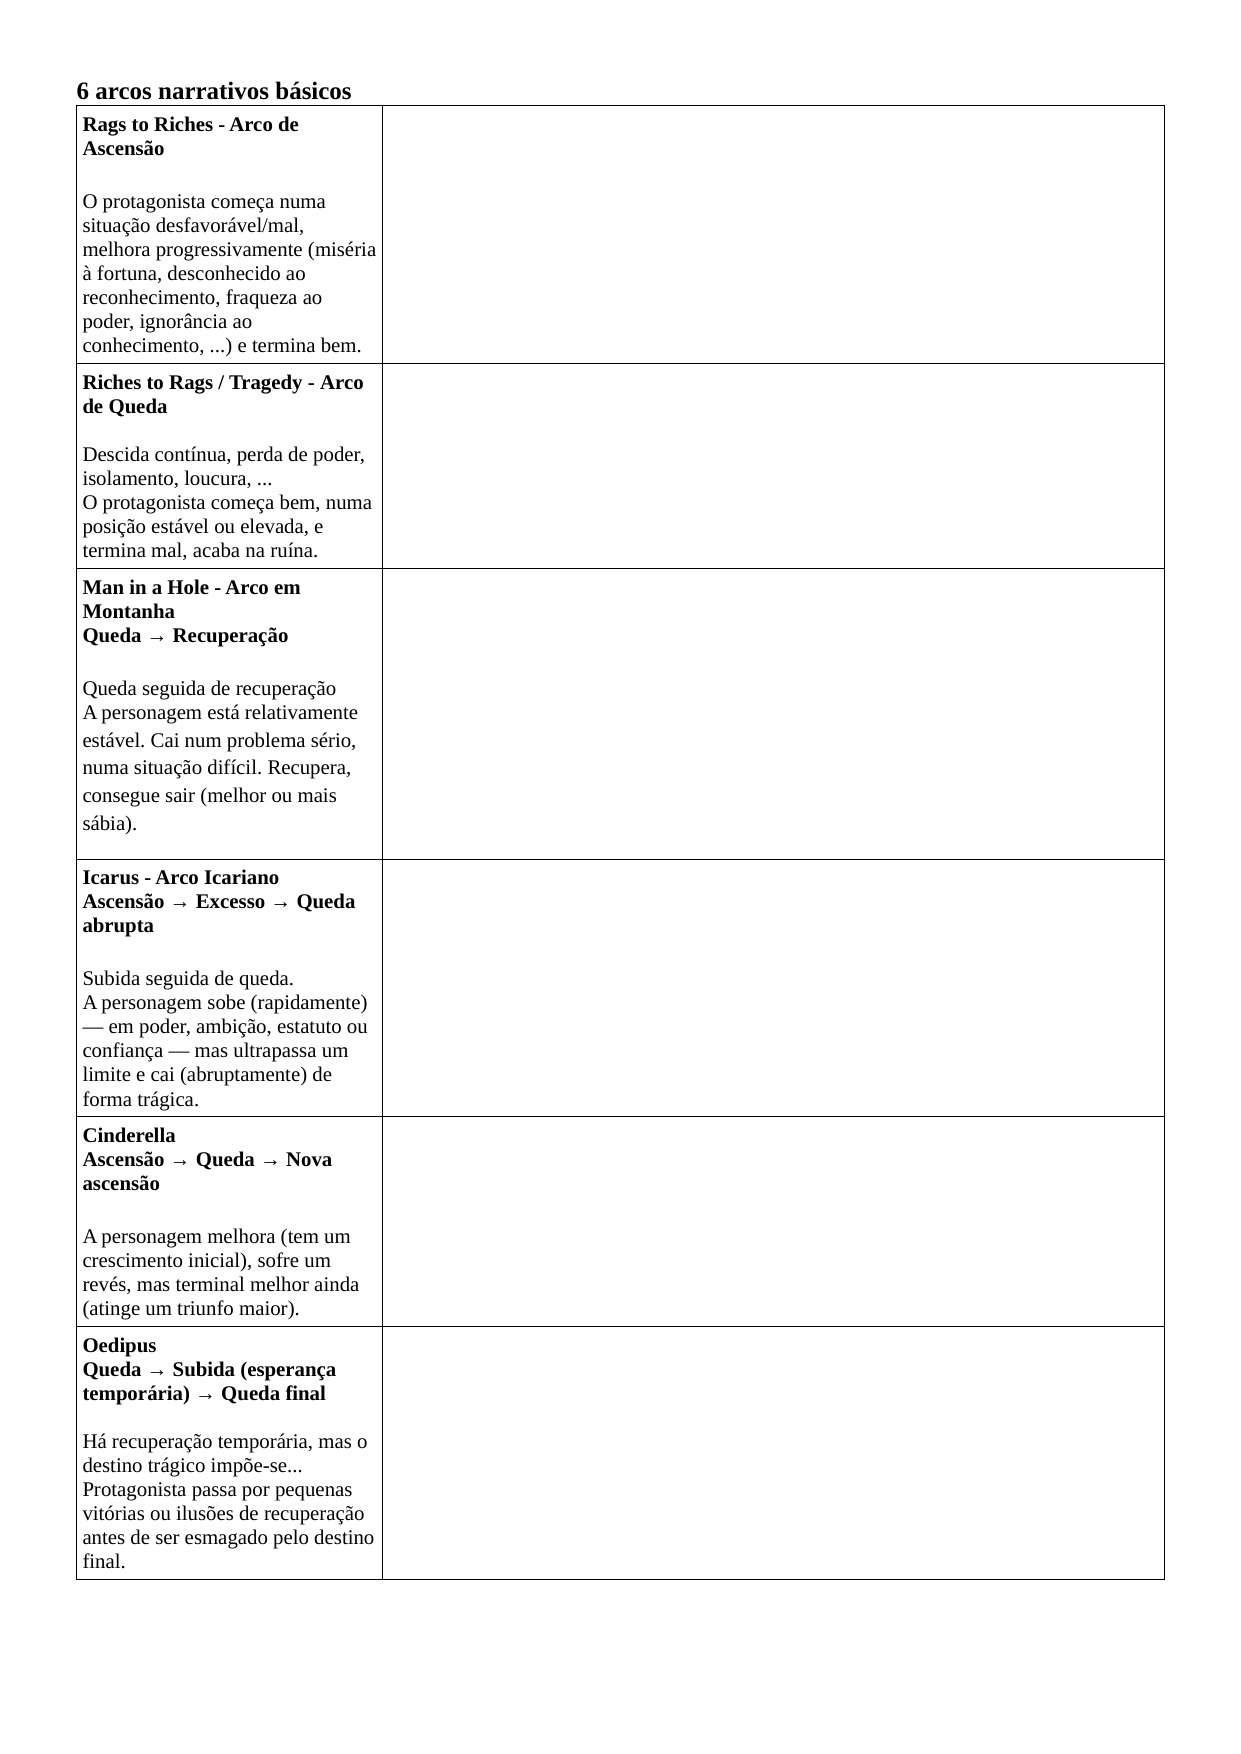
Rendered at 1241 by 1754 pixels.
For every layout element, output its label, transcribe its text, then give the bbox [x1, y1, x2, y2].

table_header Rags to Riches - Arco de Ascensão O protagonista começa numa situação desfavorável/mal, melhora progressivamente (miséria à fortuna, desconhecido ao reconhecimento, fraqueza ao poder, ignorância ao conhecimento, ...) e termina bem. [77, 106, 382, 363]
table_cell Oedipus Queda → Subida (esperança temporária) → Queda final Há recuperação temporária, mas o destino trágico impõe-se... Protagonista passa por pequenas vitórias ou ilusões de recuperação antes de ser esmagado pelo destino final. [77, 1327, 382, 1579]
table_cell [383, 860, 1164, 1116]
text 6 arcos narrativos básicos [76, 76, 1164, 105]
table_cell Icarus - Arco Icariano Ascensão → Excesso → Queda abrupta Subida seguida de queda. A personagem sobe (rapidamente) — em poder, ambição, estatuto ou confiança — mas ultrapassa um limite e cai (abruptamente) de forma trágica. [77, 860, 382, 1116]
table_cell [383, 364, 1164, 568]
table_cell Riches to Rags / Tragedy - Arco de Queda Descida contínua, perda de poder, isolamento, loucura, ... O protagonista começa bem, numa posição estável ou elevada, e termina mal, acaba na ruína. [77, 364, 382, 568]
table_cell [383, 569, 1164, 858]
table_cell [383, 1117, 1164, 1326]
table_cell Man in a Hole - Arco em Montanha Queda → Recuperação Queda seguida de recuperação A personagem está relativamente estável. Cai num problema sério, numa situação difícil. Recupera, consegue sair (melhor ou mais sábia). [77, 569, 382, 858]
table_cell Cinderella Ascensão → Queda → Nova ascensão A personagem melhora (tem um crescimento inicial), sofre um revés, mas terminal melhor ainda (atinge um triunfo maior). [77, 1117, 382, 1326]
table_header [383, 106, 1164, 363]
table_cell [383, 1327, 1164, 1579]
